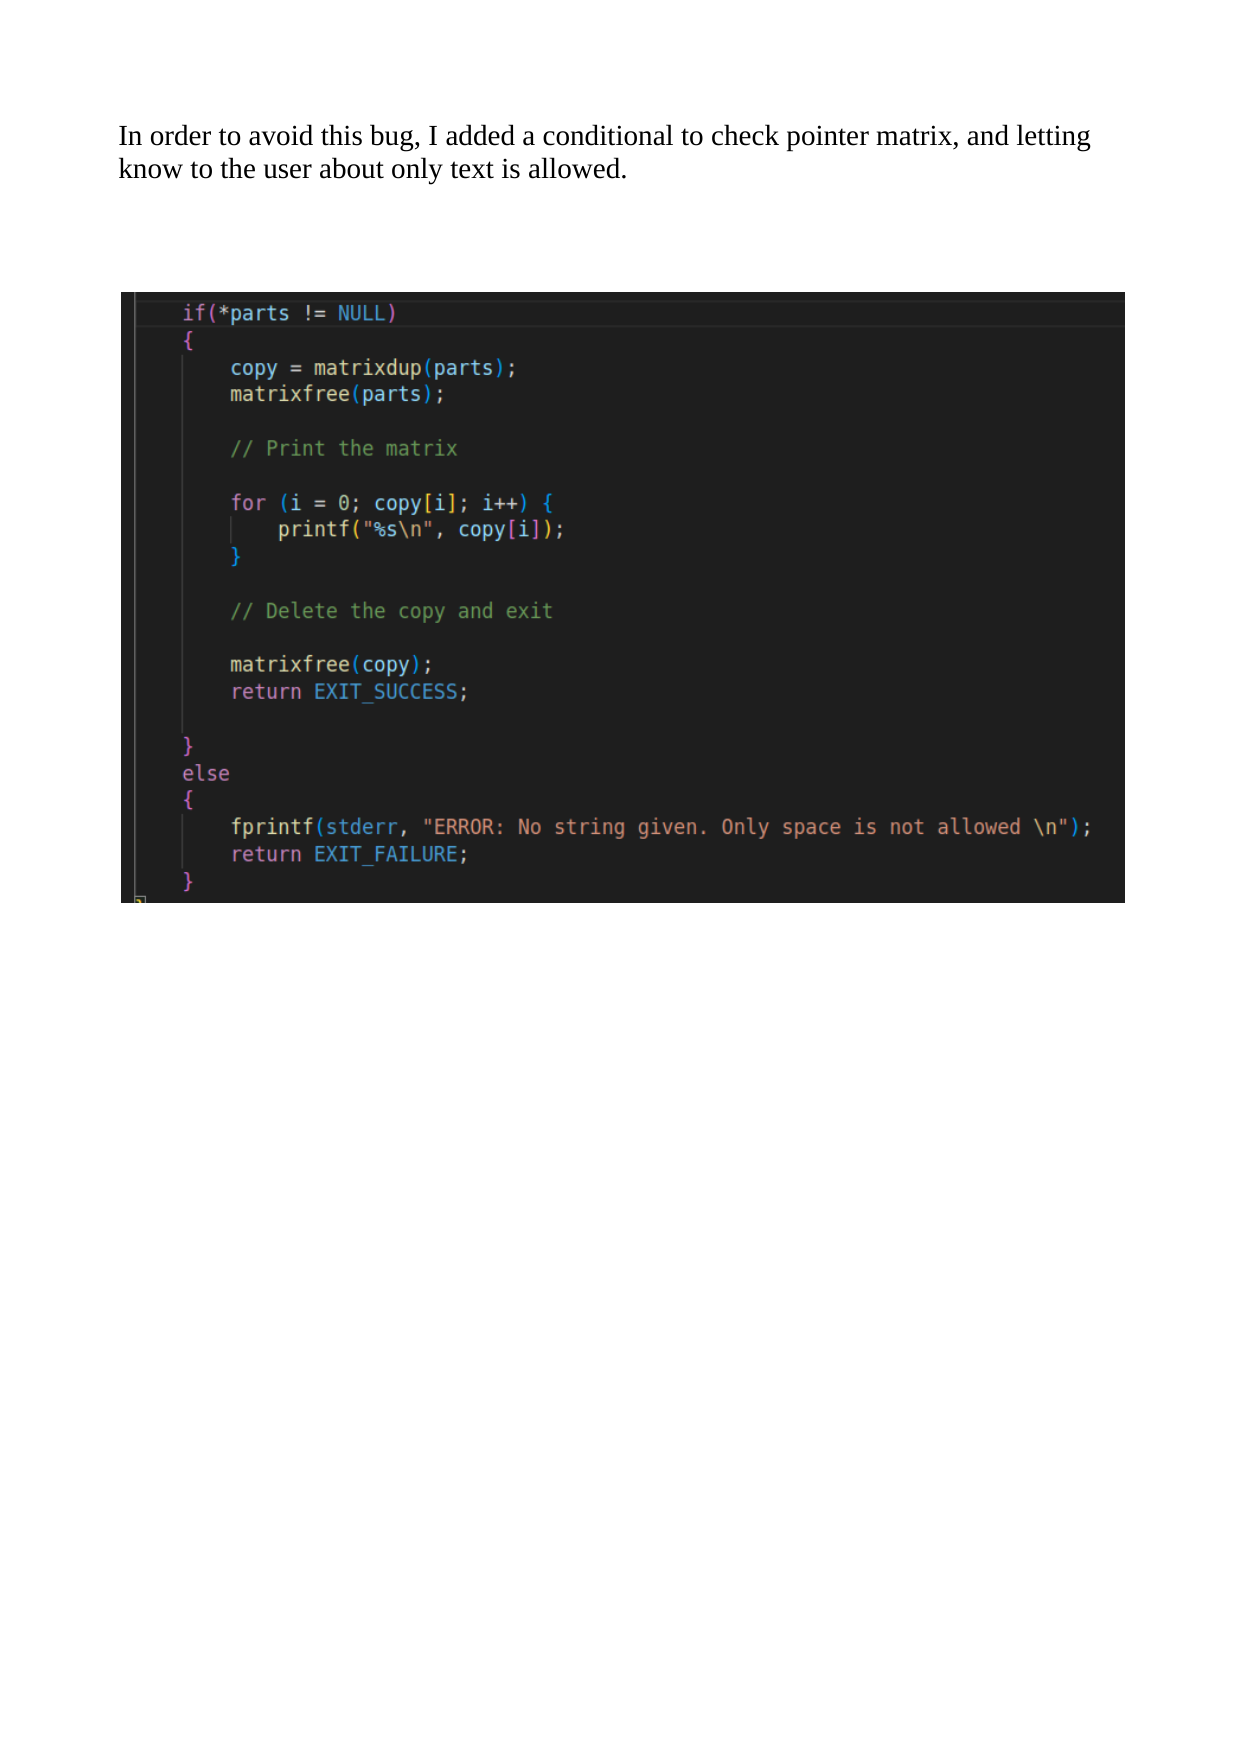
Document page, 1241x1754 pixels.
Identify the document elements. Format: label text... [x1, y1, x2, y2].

picture [121, 292, 1125, 903]
text In order to avoid this bug, I added a conditional to check pointer matrix, and letting know to the user about only text is allowed. [118, 118, 1122, 286]
